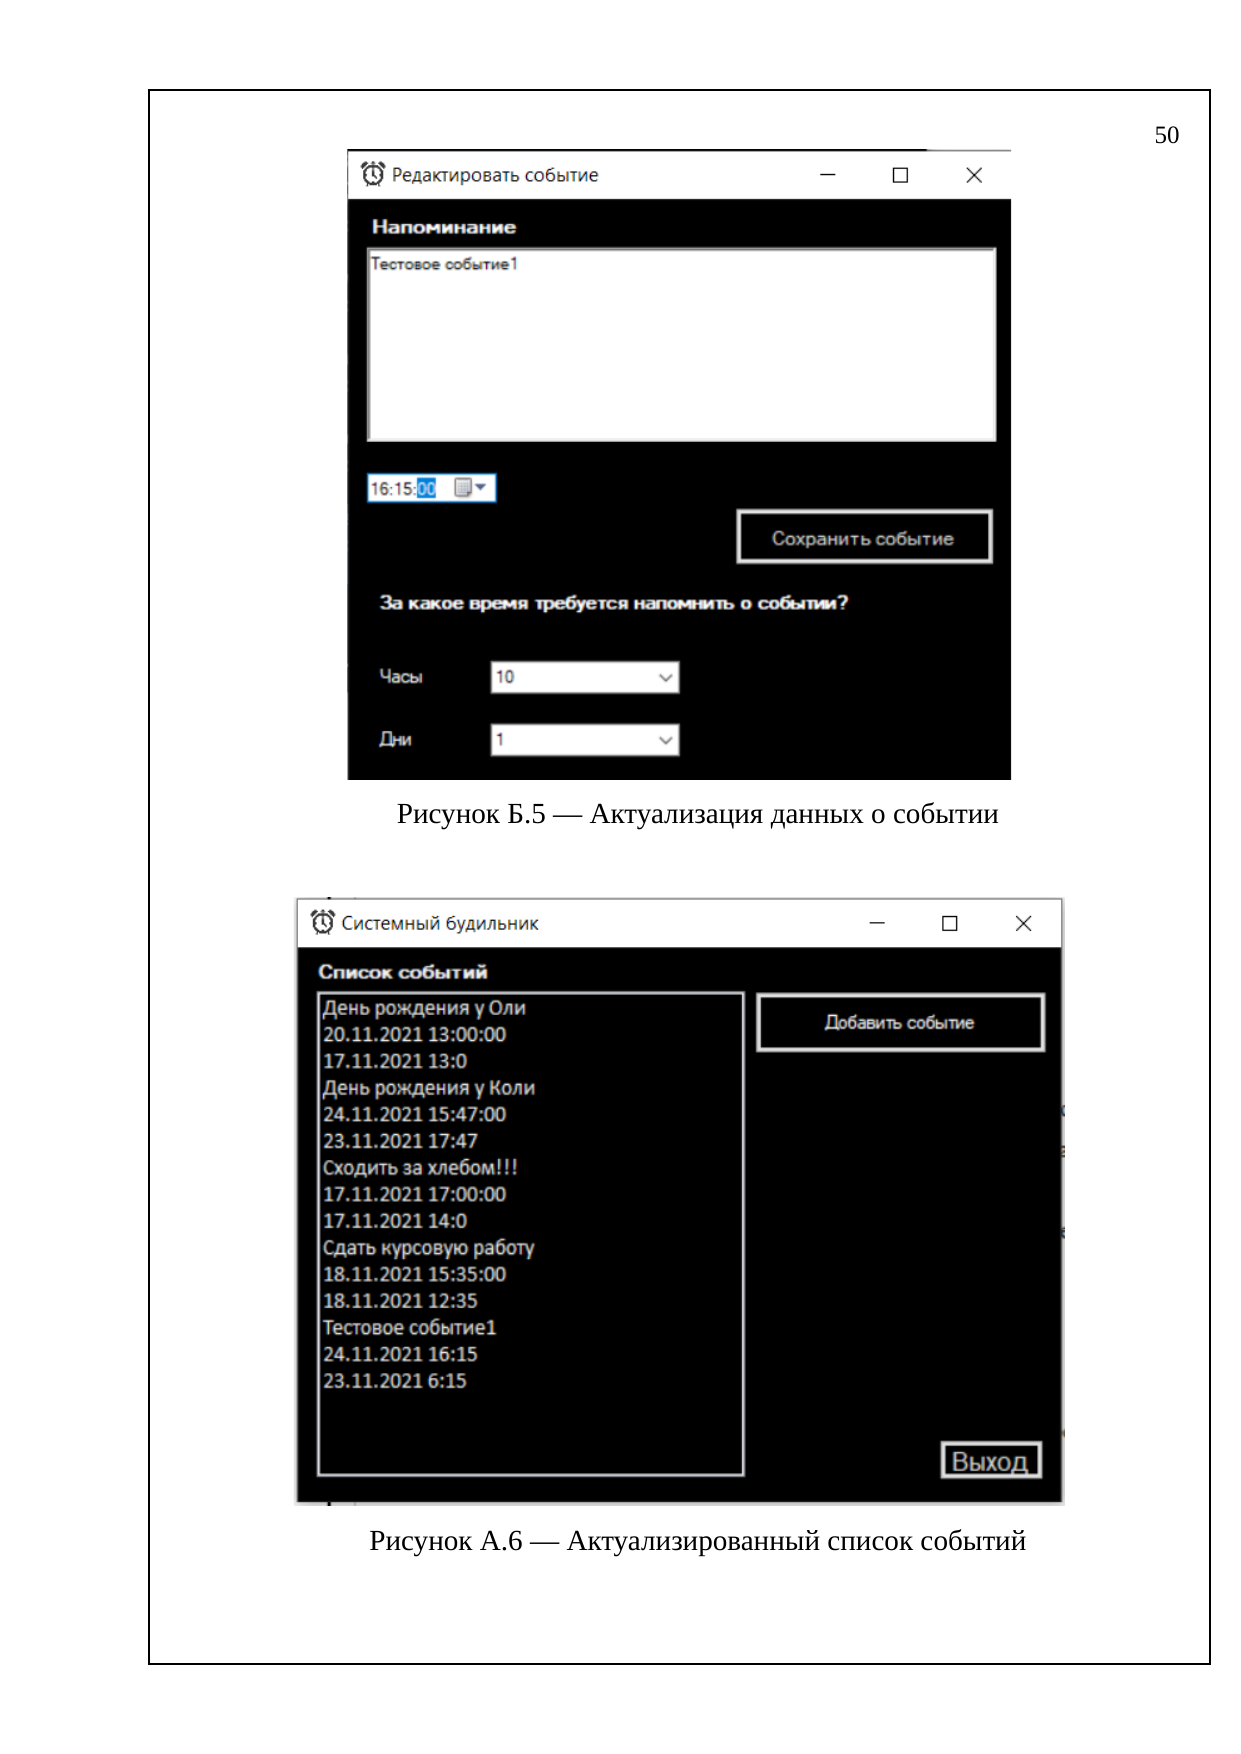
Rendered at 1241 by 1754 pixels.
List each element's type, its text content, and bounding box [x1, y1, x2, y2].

picture [293, 897, 1065, 1506]
text Рисунок А.6 — Актуализированный список событий [242, 897, 1099, 1556]
text Рисунок Б.5 — Актуализация данных о событии [242, 149, 1099, 830]
picture [347, 149, 1012, 780]
